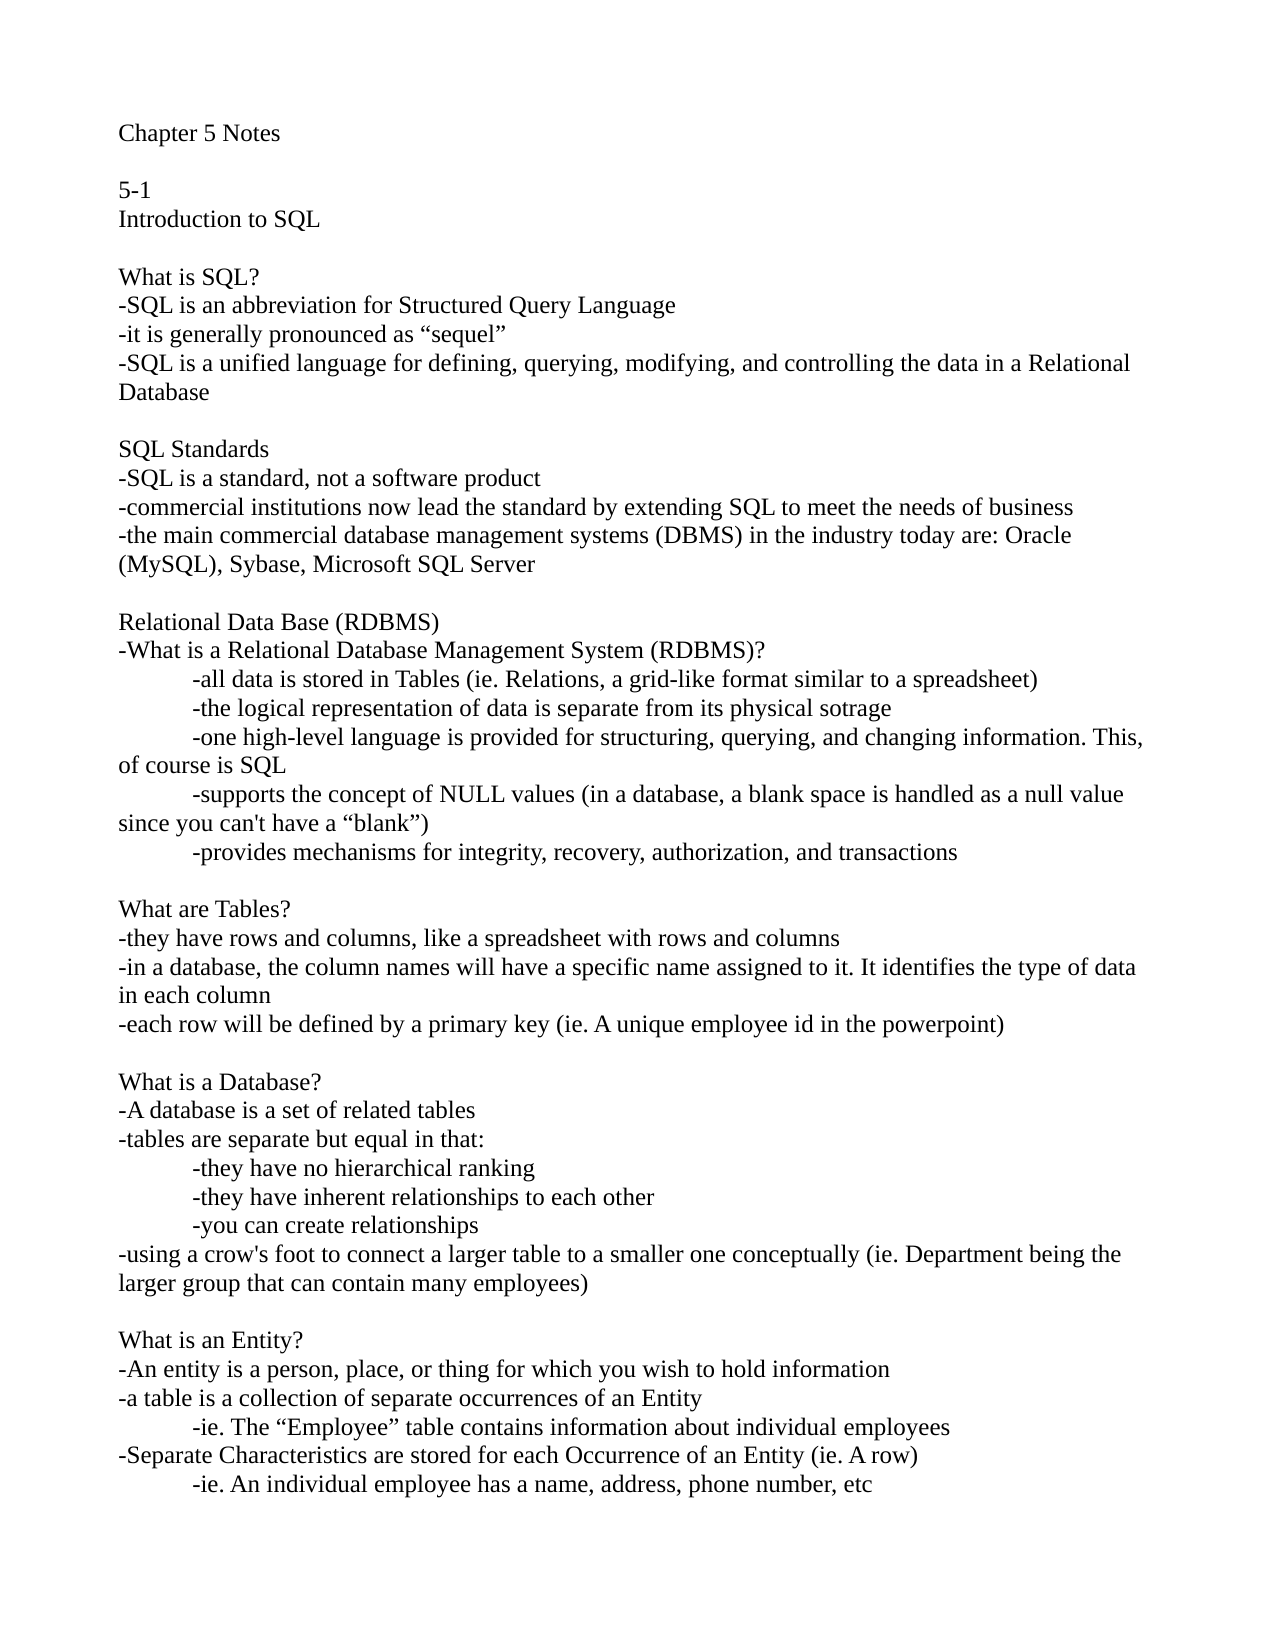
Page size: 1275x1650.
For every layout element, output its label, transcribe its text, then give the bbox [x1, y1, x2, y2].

text -a table is a collection of separate occurrences of an Entity [118, 1383, 1157, 1412]
text -the logical representation of data is separate from its physical sotrage [118, 693, 1157, 722]
text What is an Entity? [118, 1326, 1157, 1354]
text What is SQL? [118, 262, 1157, 291]
text -one high-level language is provided for structuring, querying, and changing information. This, of course is SQL [118, 722, 1157, 779]
text What is a Database? [118, 1067, 1157, 1096]
text -it is generally pronounced as “sequel” [118, 319, 1157, 348]
text -using a crow's foot to connect a larger table to a smaller one conceptually (ie. Department being the larger group that can contain many employees) [118, 1239, 1157, 1297]
text -they have no hierarchical ranking [118, 1153, 1157, 1182]
text -ie. The “Employee” table contains information about individual employees [118, 1412, 1157, 1441]
text -they have inherent relationships to each other [118, 1182, 1157, 1211]
text What are Tables? [118, 894, 1157, 923]
text -Separate Characteristics are stored for each Occurrence of an Entity (ie. A row) [118, 1441, 1157, 1469]
text Introduction to SQL [118, 204, 1157, 233]
text -the main commercial database management systems (DBMS) in the industry today are: Oracle (MySQL), Sybase, Microsoft SQL Server [118, 521, 1157, 578]
text -SQL is a standard, not a software product [118, 463, 1157, 492]
text -they have rows and columns, like a spreadsheet with rows and columns [118, 923, 1157, 952]
text -provides mechanisms for integrity, recovery, authorization, and transactions [118, 837, 1157, 866]
text -An entity is a person, place, or thing for which you wish to hold information [118, 1354, 1157, 1383]
text -A database is a set of related tables [118, 1096, 1157, 1124]
text Relational Data Base (RDBMS) [118, 607, 1157, 636]
text -supports the concept of NULL values (in a database, a blank space is handled as a null value since you can't have a “blank”) [118, 779, 1157, 837]
text -in a database, the column names will have a specific name assigned to it. It identifies the type of data in each column [118, 952, 1157, 1009]
text Chapter 5 Notes [118, 118, 1157, 147]
text -ie. An individual employee has a name, address, phone number, etc [118, 1469, 1157, 1498]
text -What is a Relational Database Management System (RDBMS)? [118, 636, 1157, 664]
text -each row will be defined by a primary key (ie. A unique employee id in the powerpoint) [118, 1009, 1157, 1038]
text -you can create relationships [118, 1211, 1157, 1239]
text -commercial institutions now lead the standard by extending SQL to meet the needs of business [118, 492, 1157, 521]
text SQL Standards [118, 434, 1157, 463]
text -tables are separate but equal in that: [118, 1124, 1157, 1153]
text -all data is stored in Tables (ie. Relations, a grid-like format similar to a spreadsheet) [118, 664, 1157, 693]
text -SQL is an abbreviation for Structured Query Language [118, 291, 1157, 319]
text 5-1 [118, 176, 1157, 204]
text -SQL is a unified language for defining, querying, modifying, and controlling the data in a Relational Database [118, 348, 1157, 406]
